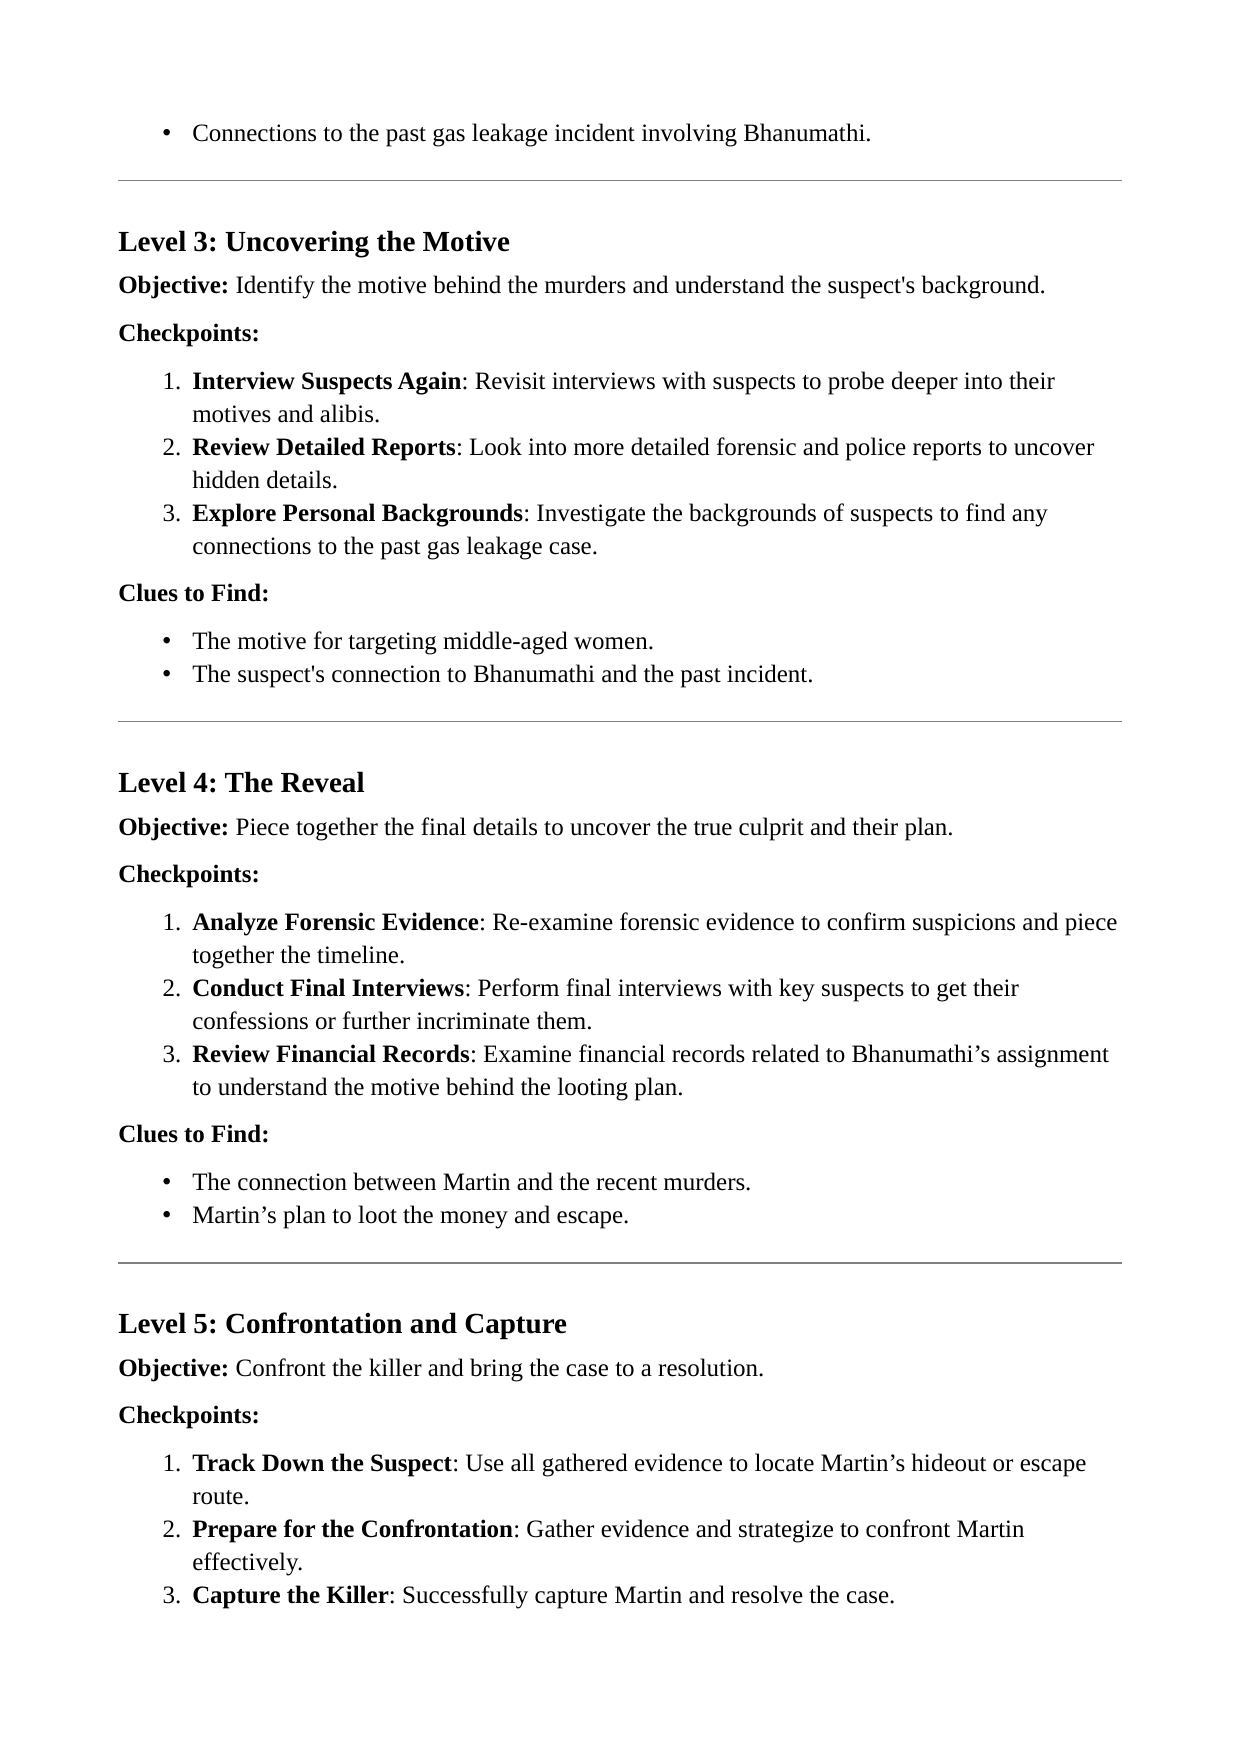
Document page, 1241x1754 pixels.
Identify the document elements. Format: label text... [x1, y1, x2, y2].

list Explore Personal Backgrounds: Investigate the backgrounds of suspects to find any connections to the past gas leakage case. [162, 498, 1122, 560]
list The motive for targeting middle-aged women. [162, 626, 1122, 655]
list Review Financial Records: Examine financial records related to Bhanumathi’s assignment to understand the motive behind the looting plan. [162, 1039, 1122, 1101]
text Checkpoints: [118, 859, 1122, 888]
list Connections to the past gas leakage incident involving Bhanumathi. [162, 118, 1122, 147]
list Analyze Forensic Evidence: Re-examine forensic evidence to confirm suspicions and piece together the timeline. [162, 907, 1122, 969]
text Checkpoints: [118, 318, 1122, 347]
subtitle Level 4: The Reveal [118, 766, 1122, 799]
subtitle Level 3: Uncovering the Motive [118, 224, 1122, 258]
list Review Detailed Reports: Look into more detailed forensic and police reports to uncover hidden details. [162, 432, 1122, 494]
list Track Down the Suspect: Use all gathered evidence to locate Martin’s hideout or escape route. [162, 1448, 1122, 1510]
text Clues to Find: [118, 578, 1122, 607]
text Checkpoints: [118, 1400, 1122, 1429]
list The connection between Martin and the recent murders. [162, 1167, 1122, 1196]
list The suspect's connection to Bhanumathi and the past incident. [162, 659, 1122, 688]
subtitle Level 5: Confrontation and Capture [118, 1307, 1122, 1340]
text Objective: Identify the motive behind the murders and understand the suspect's background. [118, 271, 1122, 299]
list Conduct Final Interviews: Perform final interviews with key suspects to get their confessions or further incriminate them. [162, 973, 1122, 1035]
list Martin’s plan to loot the money and escape. [162, 1200, 1122, 1229]
text Objective: Confront the killer and bring the case to a resolution. [118, 1353, 1122, 1381]
list Interview Suspects Again: Revisit interviews with suspects to probe deeper into their motives and alibis. [162, 366, 1122, 428]
list Capture the Killer: Successfully capture Martin and resolve the case. [162, 1580, 1122, 1609]
list Prepare for the Confrontation: Gather evidence and strategize to confront Martin effectively. [162, 1514, 1122, 1576]
text Clues to Find: [118, 1119, 1122, 1148]
text Objective: Piece together the final details to uncover the true culprit and their plan. [118, 812, 1122, 840]
